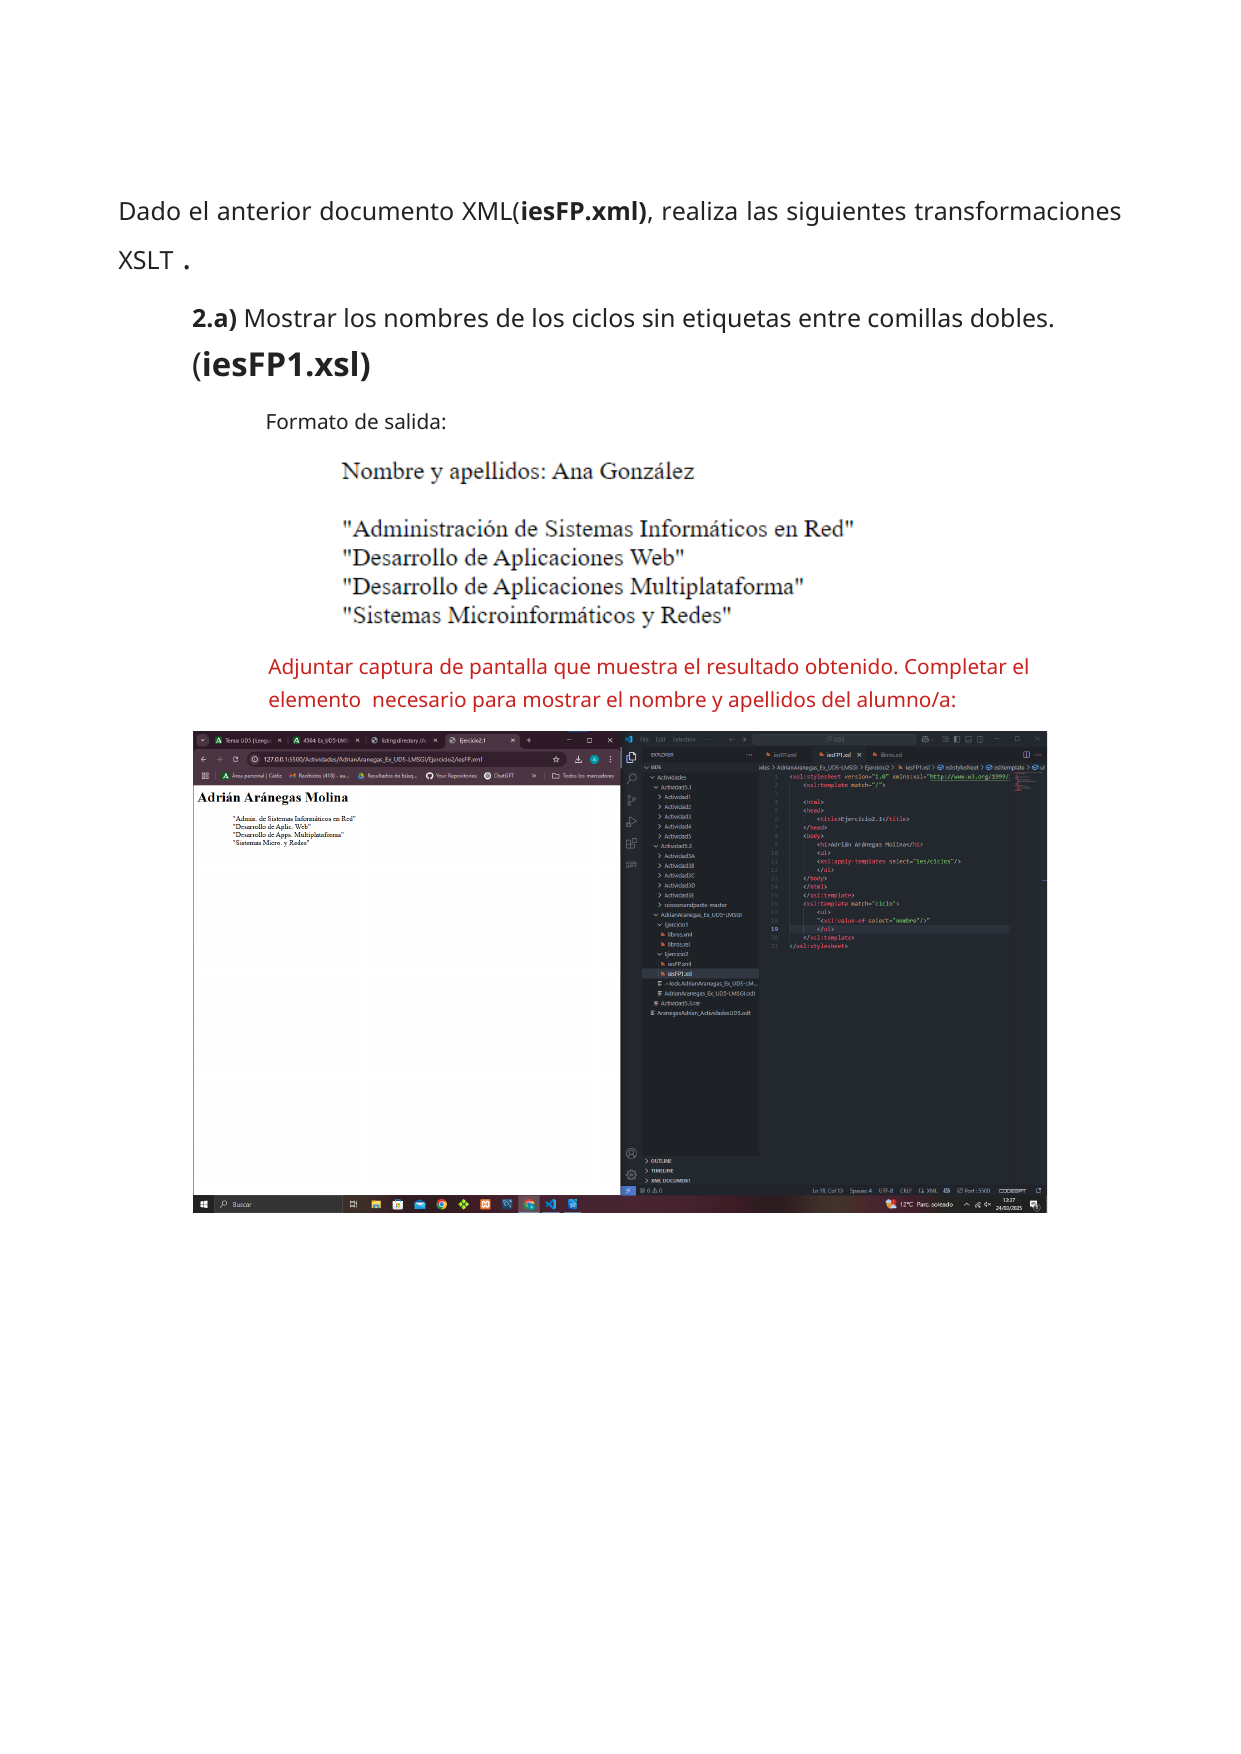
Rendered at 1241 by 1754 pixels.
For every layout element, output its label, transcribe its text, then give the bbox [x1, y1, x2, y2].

list Formato de salida: [236, 407, 1122, 436]
picture [336, 454, 857, 632]
text Adjuntar captura de pantalla que muestra el resultado obtenido. Completar el elemento necesario para mostrar el nombre y apellidos del alumno/a: [268, 652, 1122, 713]
picture [193, 731, 1048, 1213]
list 2.a) Mostrar los nombres de los ciclos sin etiquetas entre comillas dobles. (iesFP1.xsl) [118, 300, 1122, 386]
text Dado el anterior documento XML(iesFP.xml), realiza las siguientes transformaciones XSLT . [118, 194, 1122, 279]
